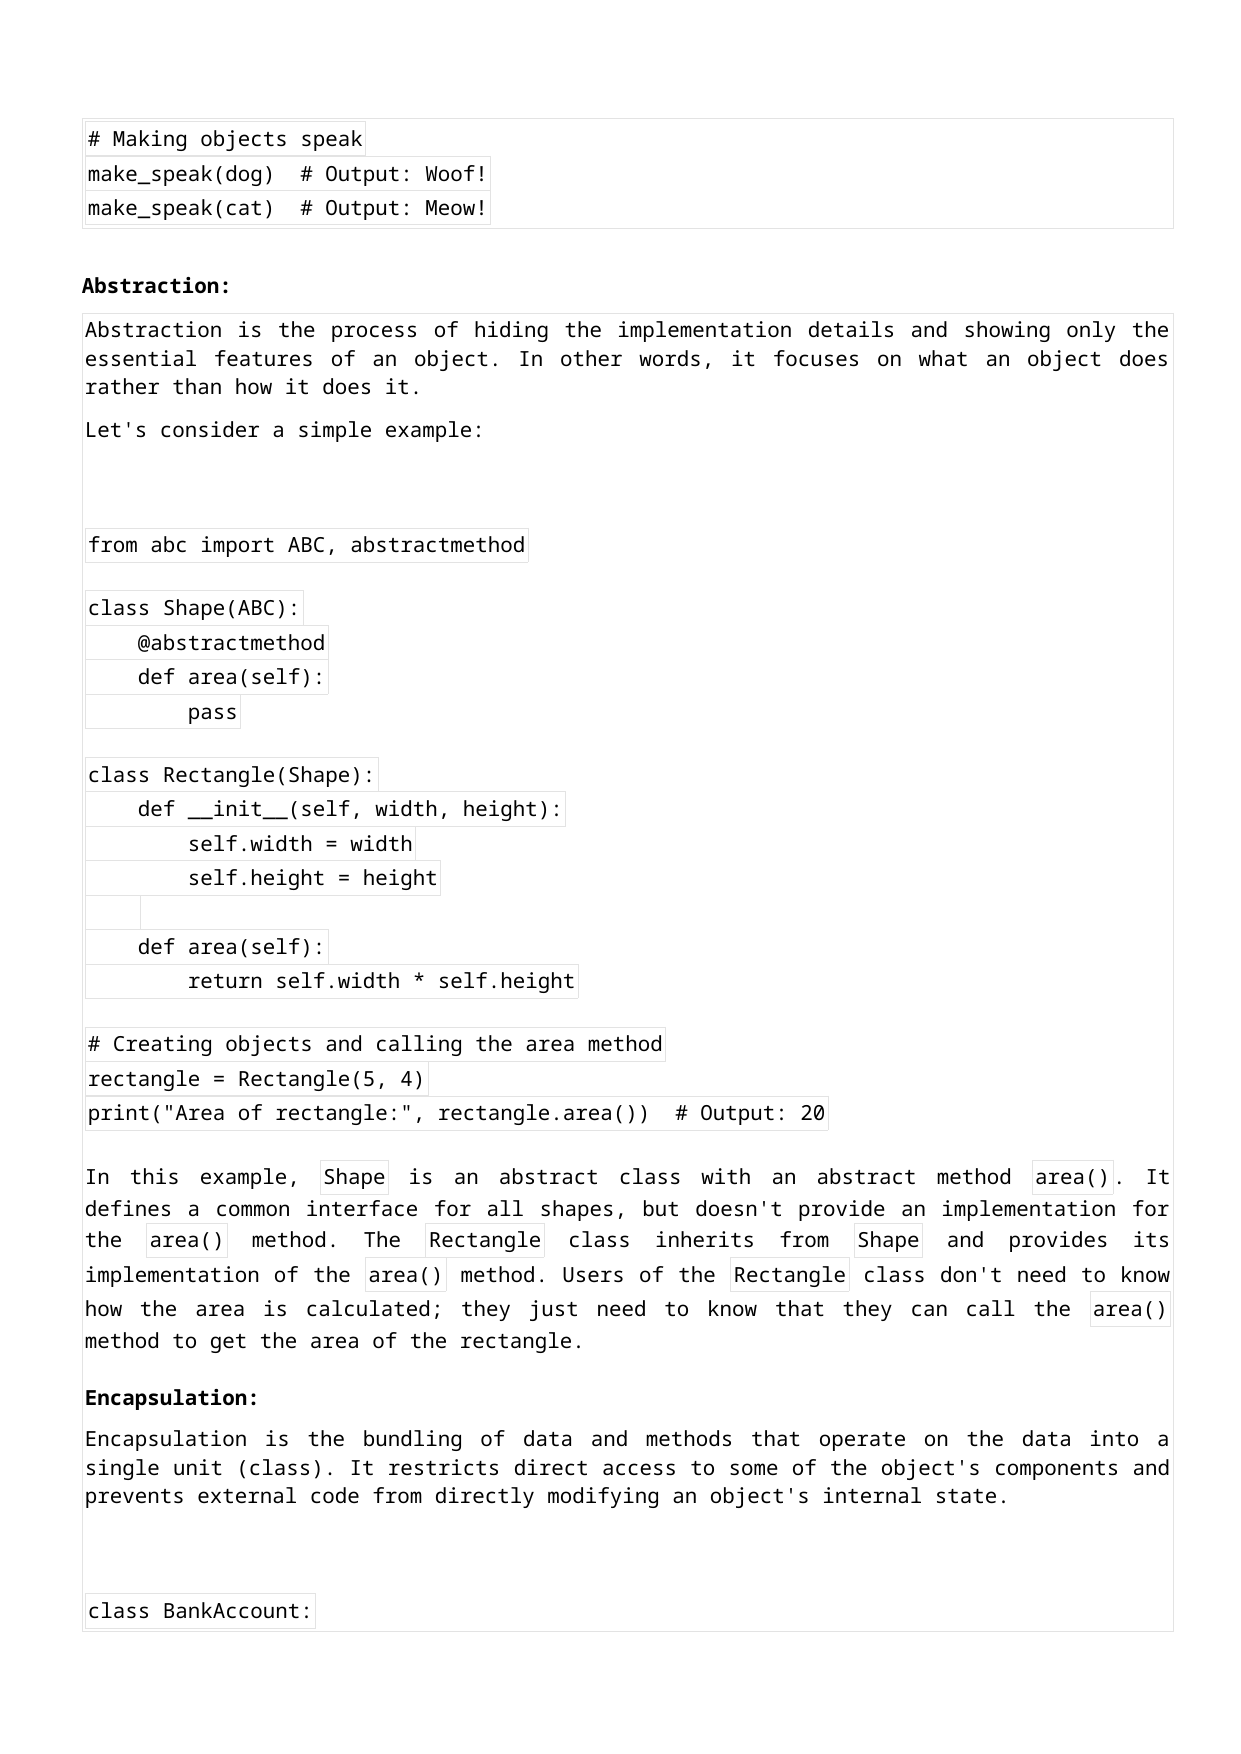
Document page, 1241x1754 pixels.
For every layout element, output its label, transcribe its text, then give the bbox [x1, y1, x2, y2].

text class Shape(ABC): [83, 587, 1173, 622]
text [241, 691, 1173, 728]
subtitle Abstraction: [82, 272, 1173, 300]
text @abstractmethod [304, 622, 1173, 656]
text pass [86, 695, 240, 728]
text def area(self): [86, 930, 328, 961]
text [329, 656, 1173, 691]
text Encapsulation is the bundling of data and methods that operate on the data into a single unit (class). It restricts direct access to some of the object's components and prevents external code from directly modifying an object's internal state. [83, 1421, 1173, 1510]
text # Creating objects and calling the area method [83, 1023, 1173, 1058]
text def __init__(self, width, height): [379, 788, 1173, 823]
text print("Area of rectangle:", rectangle.area()) # Output: 20 [86, 1097, 828, 1130]
text Abstraction is the process of hiding the implementation details and showing only the essential features of an object. In other words, it focuses on what an object does rather than how it does it. [83, 314, 1173, 401]
subtitle Encapsulation: [83, 1380, 1173, 1412]
text self.height = height [86, 861, 440, 895]
text from abc import ABC, abstractmethod [83, 524, 1173, 562]
text # Making objects speak [83, 119, 1173, 153]
text make_speak(cat) # Output: Meow! [83, 187, 1173, 228]
text @abstractmethod [86, 626, 328, 656]
text return self.width * self.height [329, 961, 1173, 998]
text class BankAccount: [83, 1590, 1173, 1631]
text class Rectangle(Shape): [83, 754, 1173, 788]
text Let's consider a simple example: [83, 412, 1173, 444]
text self.height = height [416, 857, 1173, 895]
text [429, 1058, 1173, 1092]
text make_speak(dog) # Output: Woof! [366, 153, 1173, 187]
text self.width = width [86, 827, 415, 857]
text def __init__(self, width, height): [86, 792, 565, 823]
text return self.width * self.height [86, 965, 578, 998]
text [416, 823, 1173, 857]
text In this example, Shape is an abstract class with an abstract method area(). It defines a common interface for all shapes, but doesn't provide an implementation for the area() method. The Rectangle class inherits from Shape and provides its implementation of the area() method. Users of the Rectangle class don't need to know how the area is calculated; they just need to know that they can call the area() method to get the area of the rectangle. [83, 1156, 1173, 1354]
text rectangle = Rectangle(5, 4) [86, 1062, 428, 1092]
text make_speak(dog) # Output: Woof! [86, 157, 490, 187]
text print("Area of rectangle:", rectangle.area()) # Output: 20 [429, 1092, 1173, 1130]
text def area(self): [141, 926, 1173, 961]
text def area(self): [86, 660, 328, 691]
